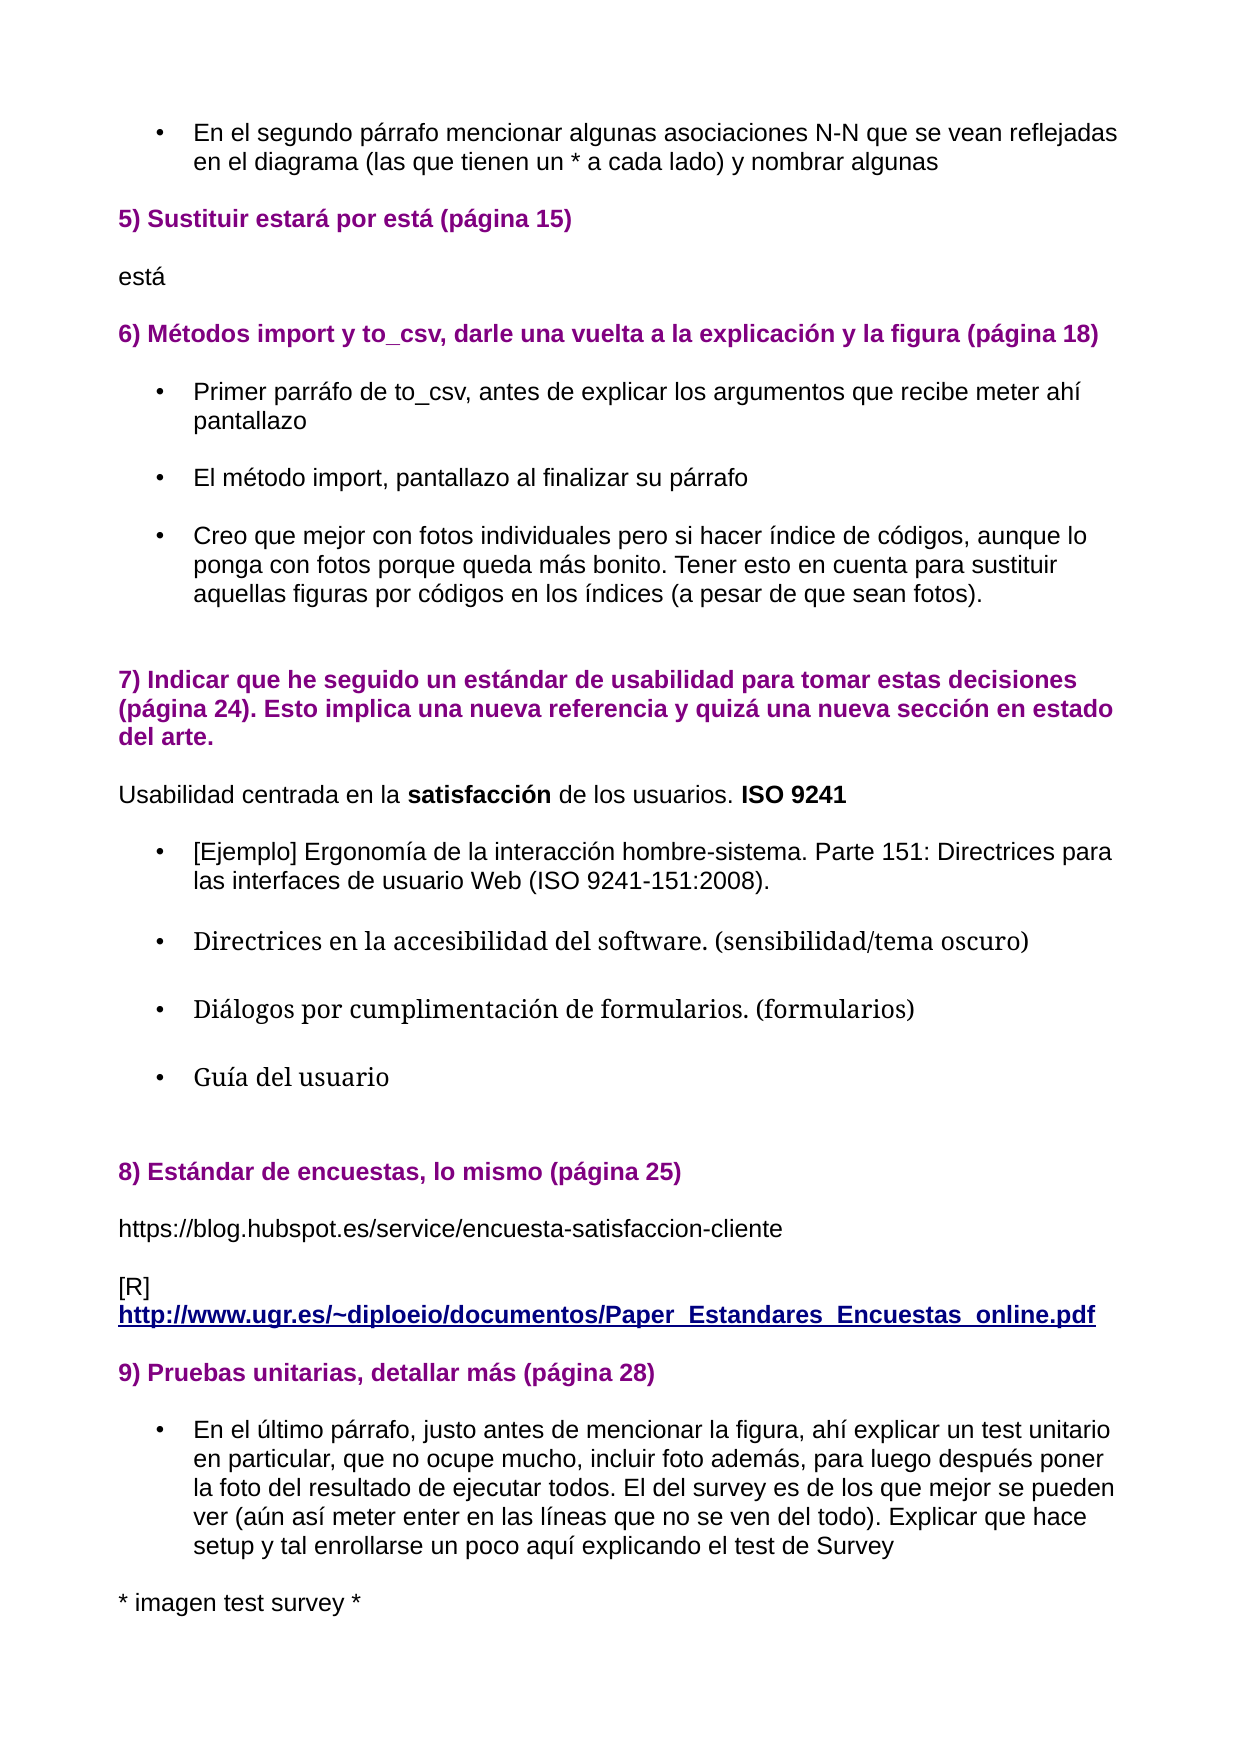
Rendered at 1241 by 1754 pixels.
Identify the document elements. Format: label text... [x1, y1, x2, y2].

text 9) Pruebas unitarias, detallar más (página 28) [118, 1358, 1122, 1387]
text https://blog.hubspot.es/service/encuesta-satisfaccion-cliente [118, 1214, 1122, 1243]
list En el último párrafo, justo antes de mencionar la figura, ahí explicar un test unitario en particular, que no ocupe mucho, incluir foto además, para luego después poner la foto del resultado de ejecutar todos. El del survey es de los que mejor se pueden ver (aún así meter enter en las líneas que no se ven del todo). Explicar que hace setup y tal enrollarse un poco aquí explicando el test de Survey [156, 1416, 1122, 1559]
list En el segundo párrafo mencionar algunas asociaciones N-N que se vean reflejadas en el diagrama (las que tienen un * a cada lado) y nombrar algunas [156, 118, 1122, 176]
text Usabilidad centrada en la satisfacción de los usuarios. ISO 9241 [118, 780, 1122, 808]
text 5) Sustituir estará por está (página 15) [118, 204, 1122, 233]
list El método import, pantallazo al finalizar su párrafo [156, 463, 1122, 492]
text 8) Estándar de encuestas, lo mismo (página 25) [118, 1157, 1122, 1186]
list [Ejemplo] Ergonomía de la interacción hombre-sistema. Parte 151: Directrices para las interfaces de usuario Web (ISO 9241-151:2008). [156, 837, 1122, 895]
list Diálogos por cumplimentación de formularios. (formularios) [156, 992, 1122, 1026]
text está [118, 262, 1122, 291]
list Guía del usuario [156, 1060, 1122, 1094]
list Primer parráfo de to_csv, antes de explicar los argumentos que recibe meter ahí pantallazo [156, 377, 1122, 434]
text [R] http://www.ugr.es/~diploeio/documentos/Paper_Estandares_Encuestas_online.pdf [118, 1272, 1122, 1329]
text 6) Métodos import y to_csv, darle una vuelta a la explicación y la figura (página 18) [118, 319, 1122, 348]
list Creo que mejor con fotos individuales pero si hacer índice de códigos, aunque lo ponga con fotos porque queda más bonito. Tener esto en cuenta para sustituir aquellas figuras por códigos en los índices (a pesar de que sean fotos). [156, 521, 1122, 607]
text * imagen test survey * [118, 1588, 1122, 1617]
text 7) Indicar que he seguido un estándar de usabilidad para tomar estas decisiones (página 24). Esto implica una nueva referencia y quizá una nueva sección en estado del arte. [118, 665, 1122, 751]
list Directrices en la accesibilidad del software. (sensibilidad/tema oscuro) [156, 924, 1122, 958]
